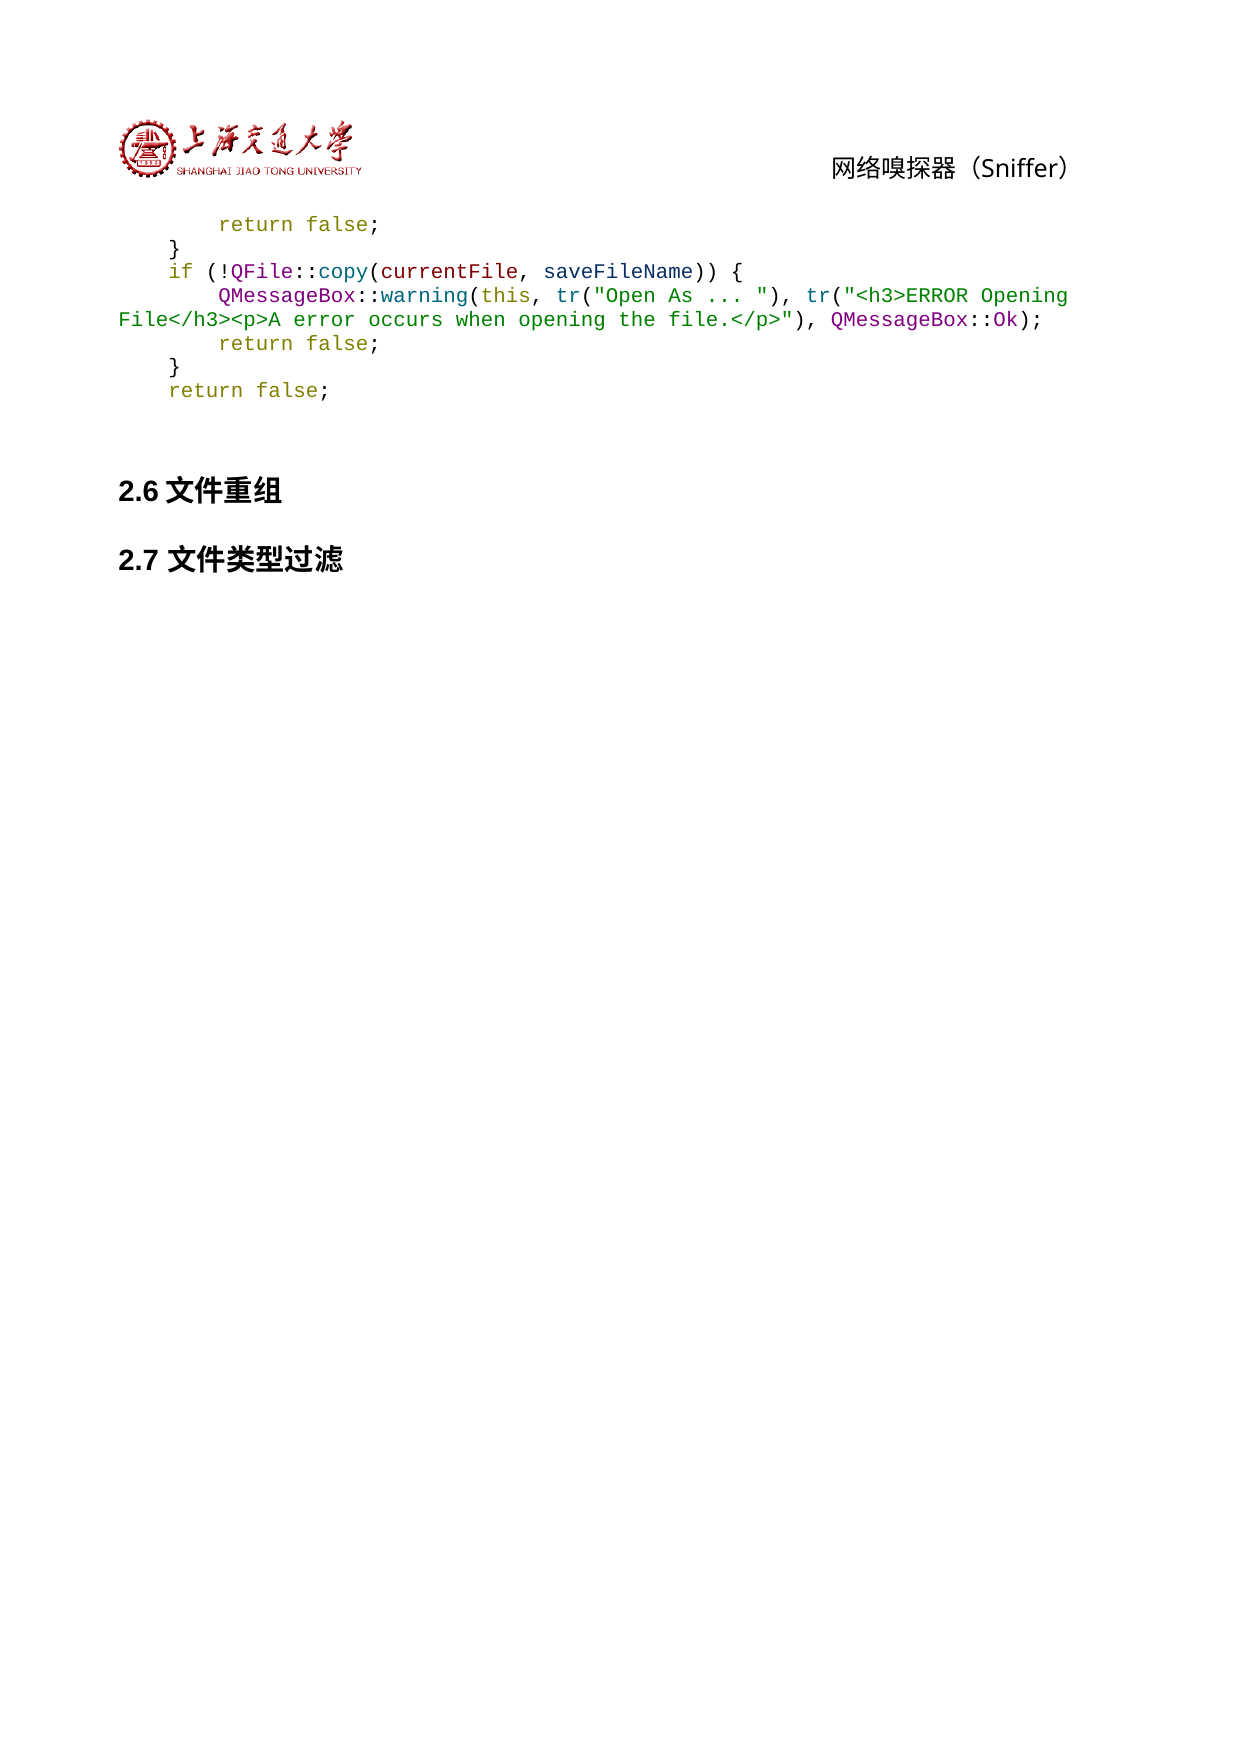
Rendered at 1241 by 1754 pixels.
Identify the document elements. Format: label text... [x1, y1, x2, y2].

subtitle 2.6文件重组 [118, 467, 1122, 509]
text if (!QFile::copy(currentFile, saveFileName)) { [118, 262, 1122, 285]
text } [118, 238, 1122, 262]
text return false; [118, 332, 1122, 356]
text } [118, 356, 1122, 380]
subtitle 2.7 文件类型过滤 [118, 537, 1122, 579]
text return false; [118, 380, 1122, 403]
text QMessageBox::warning(this, tr("Open As ... "), tr("<h3>ERROR Opening File</h3><p>A error occurs when opening the file.</p>"), QMessageBox::Ok); [118, 285, 1122, 332]
text return false; [118, 214, 1122, 238]
picture [118, 118, 362, 178]
